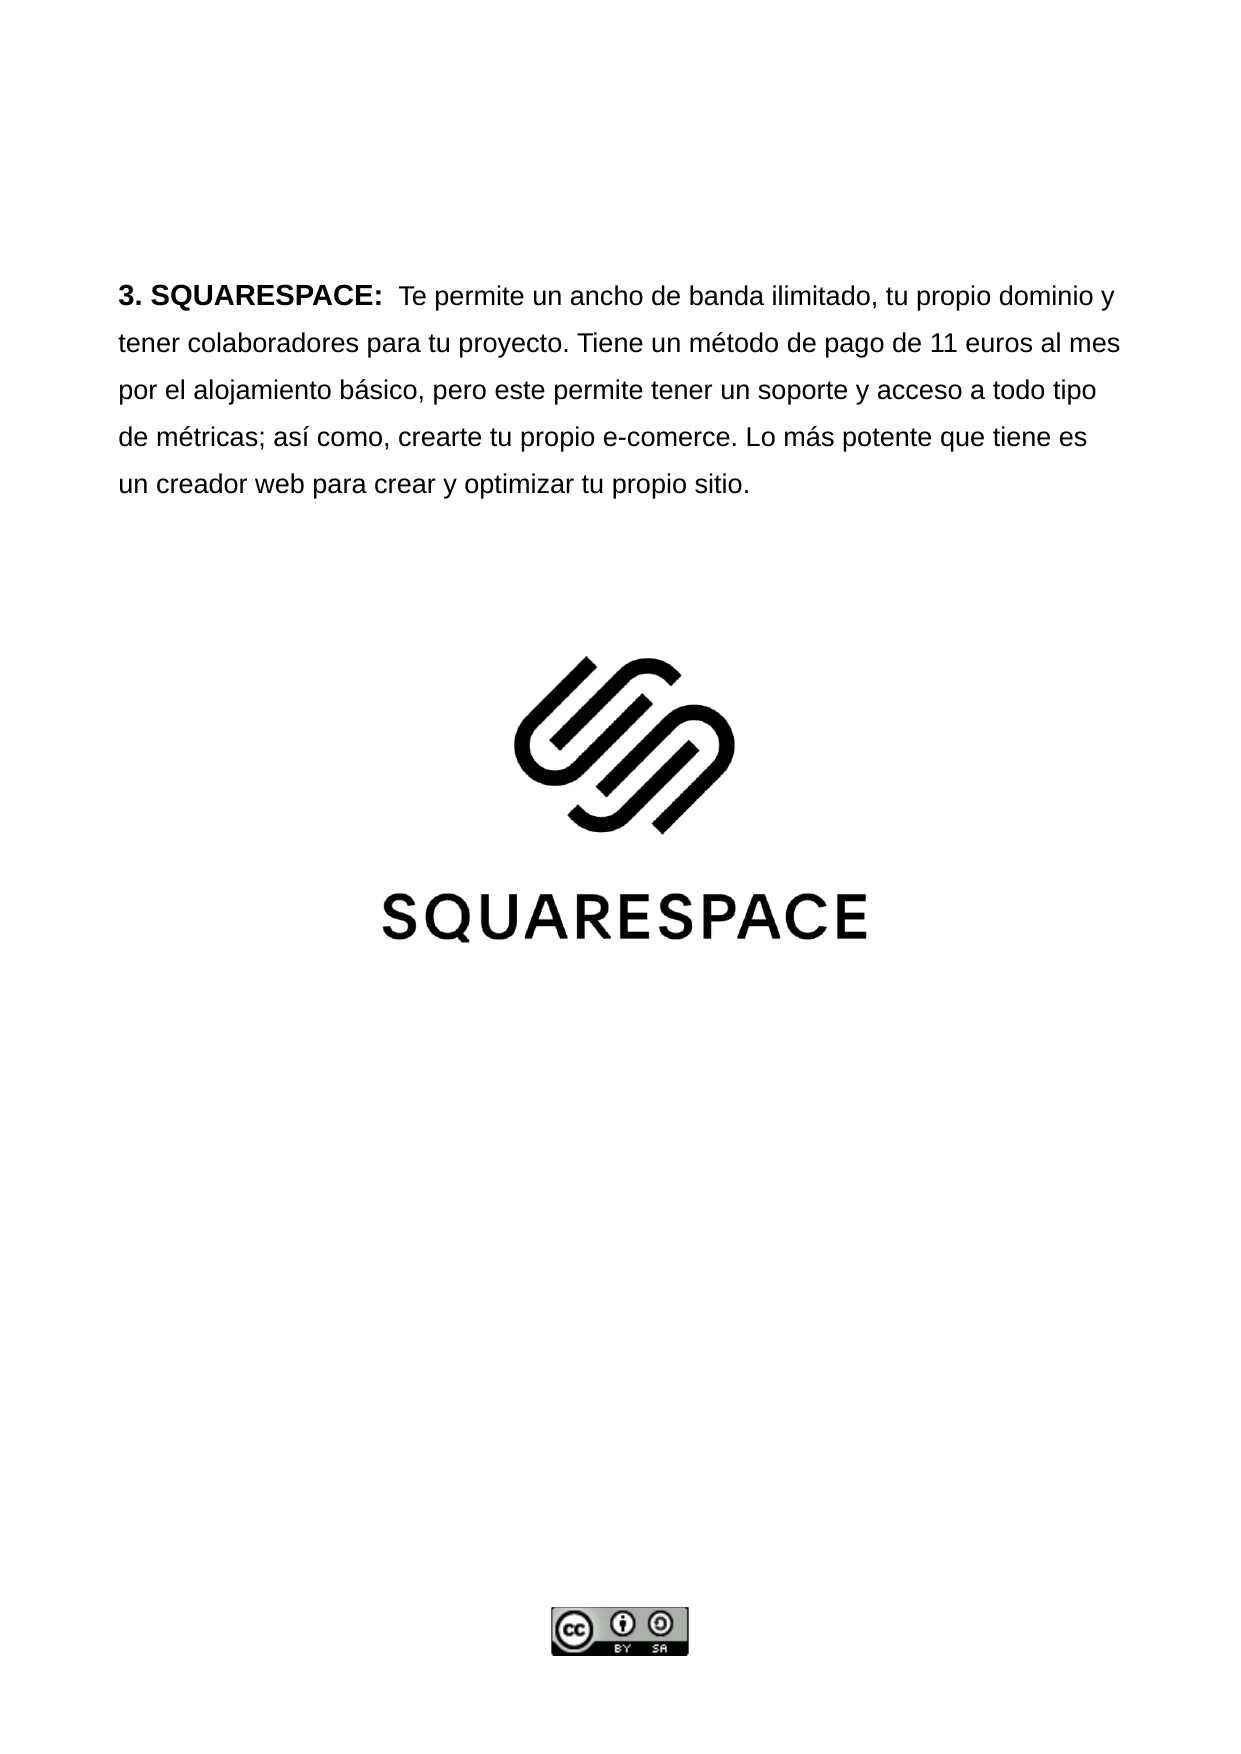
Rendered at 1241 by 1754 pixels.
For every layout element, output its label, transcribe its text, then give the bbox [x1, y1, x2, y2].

text 3. SQUARESPACE: Te permite un ancho de banda ilimitado, tu propio dominio y tener colaboradores para tu proyecto. Tiene un método de pago de 11 euros al mes por el alojamiento básico, pero este permite tener un soporte y acceso a todo tipo de métricas; así como, crearte tu propio e-comerce. Lo más potente que tiene es un creador web para crear y optimizar tu propio sitio. [118, 278, 1122, 499]
picture [551, 1607, 689, 1656]
picture [271, 569, 978, 1029]
